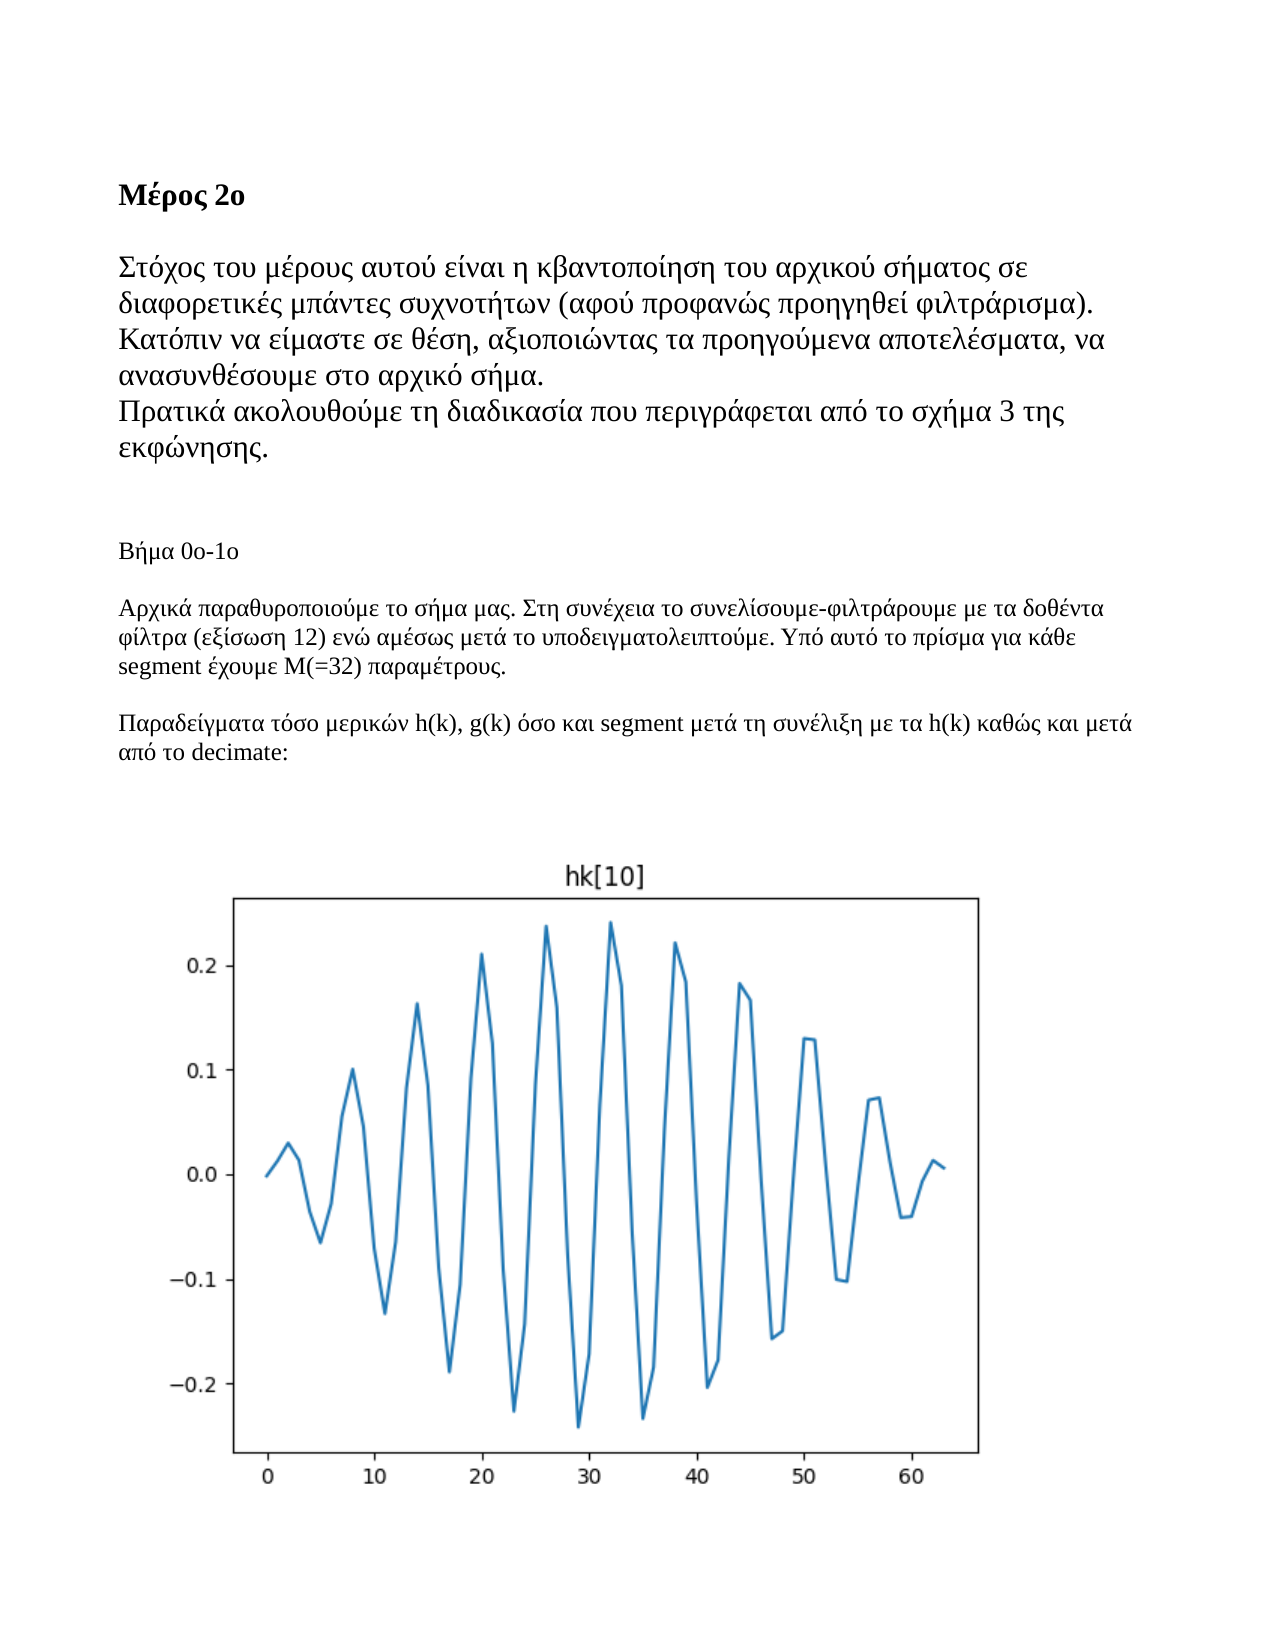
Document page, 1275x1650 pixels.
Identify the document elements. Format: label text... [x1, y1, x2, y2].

text Στόχος του μέρους αυτού είναι η κβαντοποίηση του αρχικού σήματος σε διαφορετικές μπάντες συχνοτήτων (αφού προφανώς προηγηθεί φιλτράρισμα). Κατόπιν να είμαστε σε θέση, αξιοποιώντας τα προηγούμενα αποτελέσματα, να ανασυνθέσουμε στο αρχικό σήμα. [118, 248, 1157, 392]
text Παραδείγματα τόσο μερικών h(k), g(k) όσο και segment μετά τη συνέλιξη με τα h(k) καθώς και μετά από το decimate: [118, 708, 1157, 766]
text Πρατικά ακολουθούμε τη διαδικασία που περιγράφεται από το σχήμα 3 της εκφώνησης. [118, 392, 1157, 464]
text Αρχικά παραθυροποιούμε το σήμα μας. Στη συνέχεια το συνελίσουμε-φιλτράρουμε με τα δοθέντα φίλτρα (εξίσωση 12) ενώ αμέσως μετά το υποδειγματολειπτούμε. Υπό αυτό το πρίσμα για κάθε segment έχουμε Μ(=32) παραμέτρους. [118, 593, 1157, 679]
text Μέρος 2ο [118, 176, 1157, 212]
text Βήμα 0ο-1o [118, 536, 1157, 564]
picture [113, 811, 1074, 1532]
